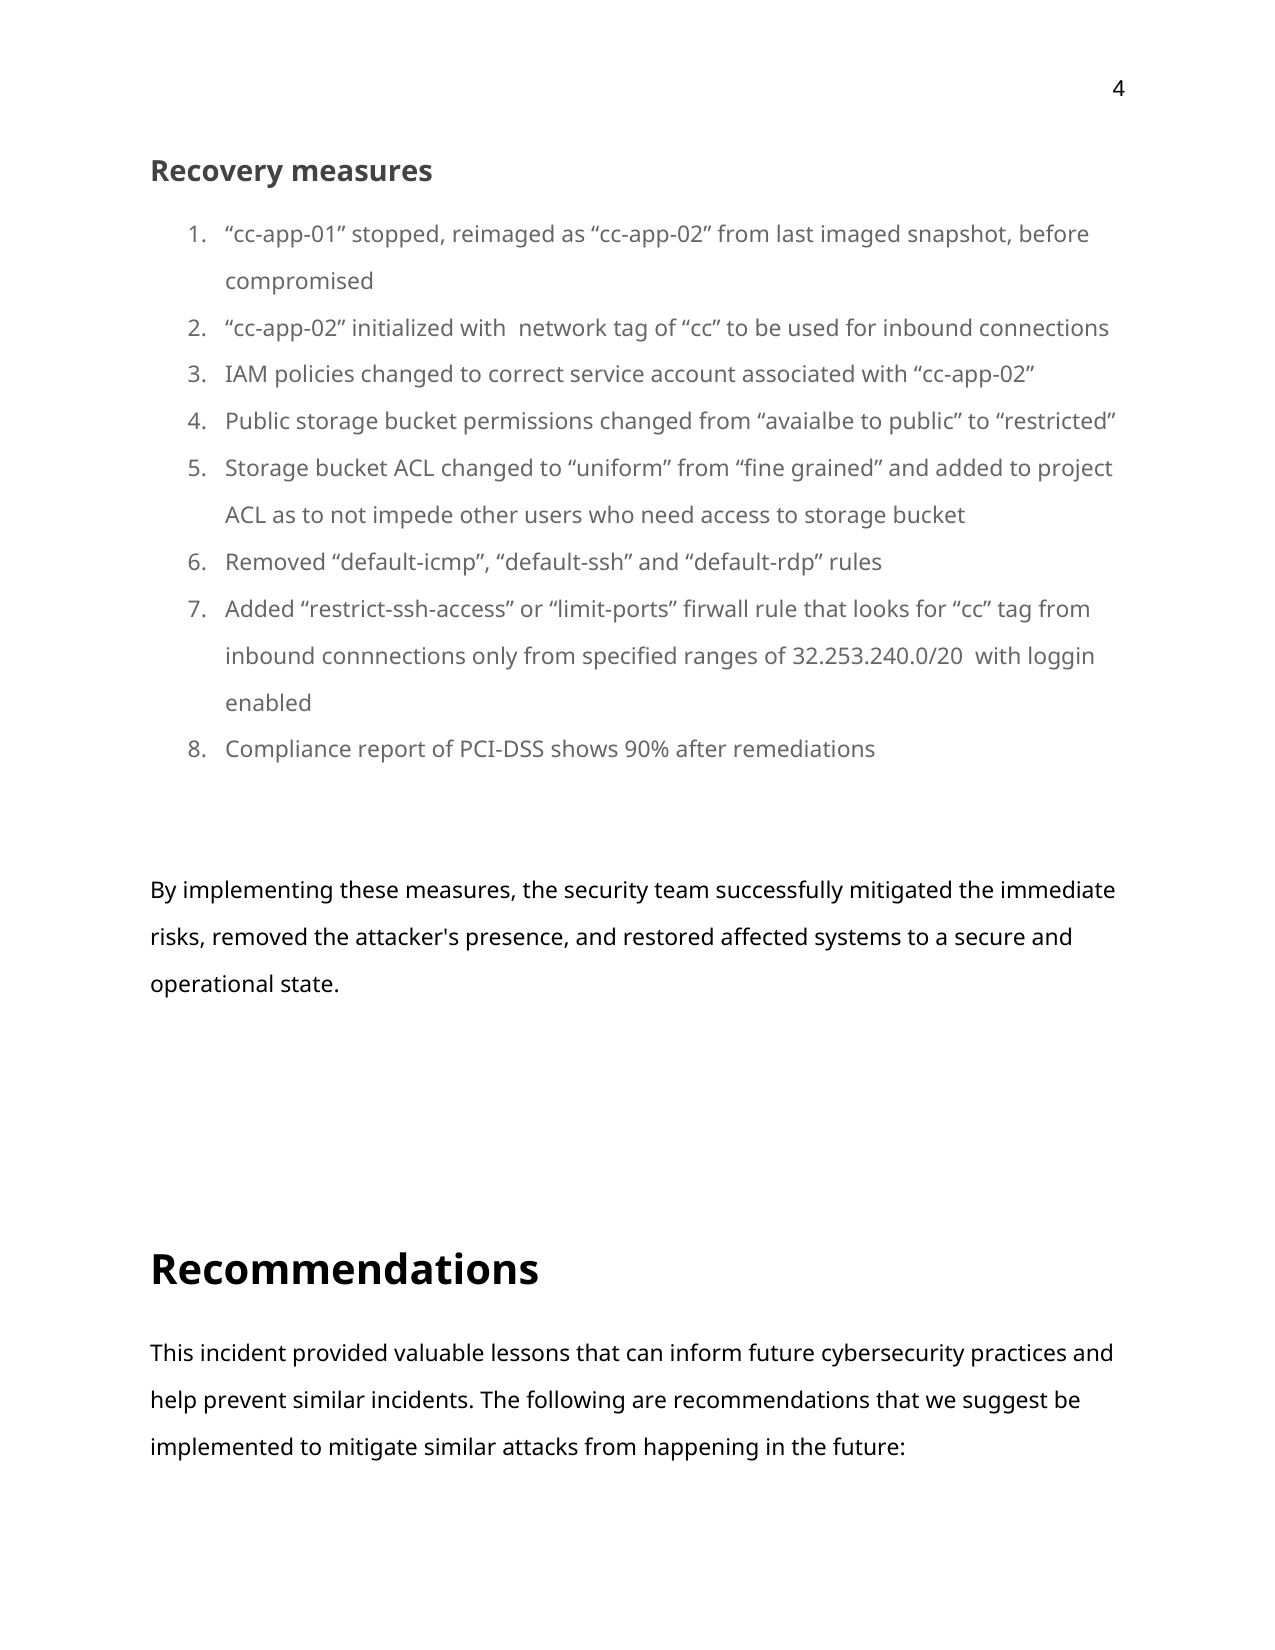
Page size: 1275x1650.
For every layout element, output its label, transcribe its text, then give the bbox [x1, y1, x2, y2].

list “cc-app-01” stopped, reimaged as “cc-app-02” from last imaged snapshot, before compromised [187, 218, 1125, 296]
list Compliance report of PCI-DSS shows 90% after remediations [187, 733, 1125, 765]
subtitle Recommendations [150, 1240, 1125, 1296]
list Public storage bucket permissions changed from “avaialbe to public” to “restricted” [187, 405, 1125, 437]
list Removed “default-icmp”, “default-ssh” and “default-rdp” rules [187, 546, 1125, 577]
list Added “restrict-ssh-access” or “limit-ports” firwall rule that looks for “cc” tag from inbound connnections only from specified ranges of 32.253.240.0/20 with loggin enabled [187, 593, 1125, 718]
subtitle Recovery measures [150, 150, 1125, 190]
list “cc-app-02” initialized with network tag of “cc” to be used for inbound connections [187, 312, 1125, 343]
list Storage bucket ACL changed to “uniform” from “fine grained” and added to project ACL as to not impede other users who need access to storage bucket [187, 452, 1125, 530]
text By implementing these measures, the security team successfully mitigated the immediate risks, removed the attacker's presence, and restored affected systems to a secure and operational state. [150, 874, 1125, 999]
list IAM policies changed to correct service account associated with “cc-app-02” [187, 358, 1125, 390]
text This incident provided valuable lessons that can inform future cybersecurity practices and help prevent similar incidents. The following are recommendations that we suggest be implemented to mitigate similar attacks from happening in the future: [150, 1337, 1125, 1462]
